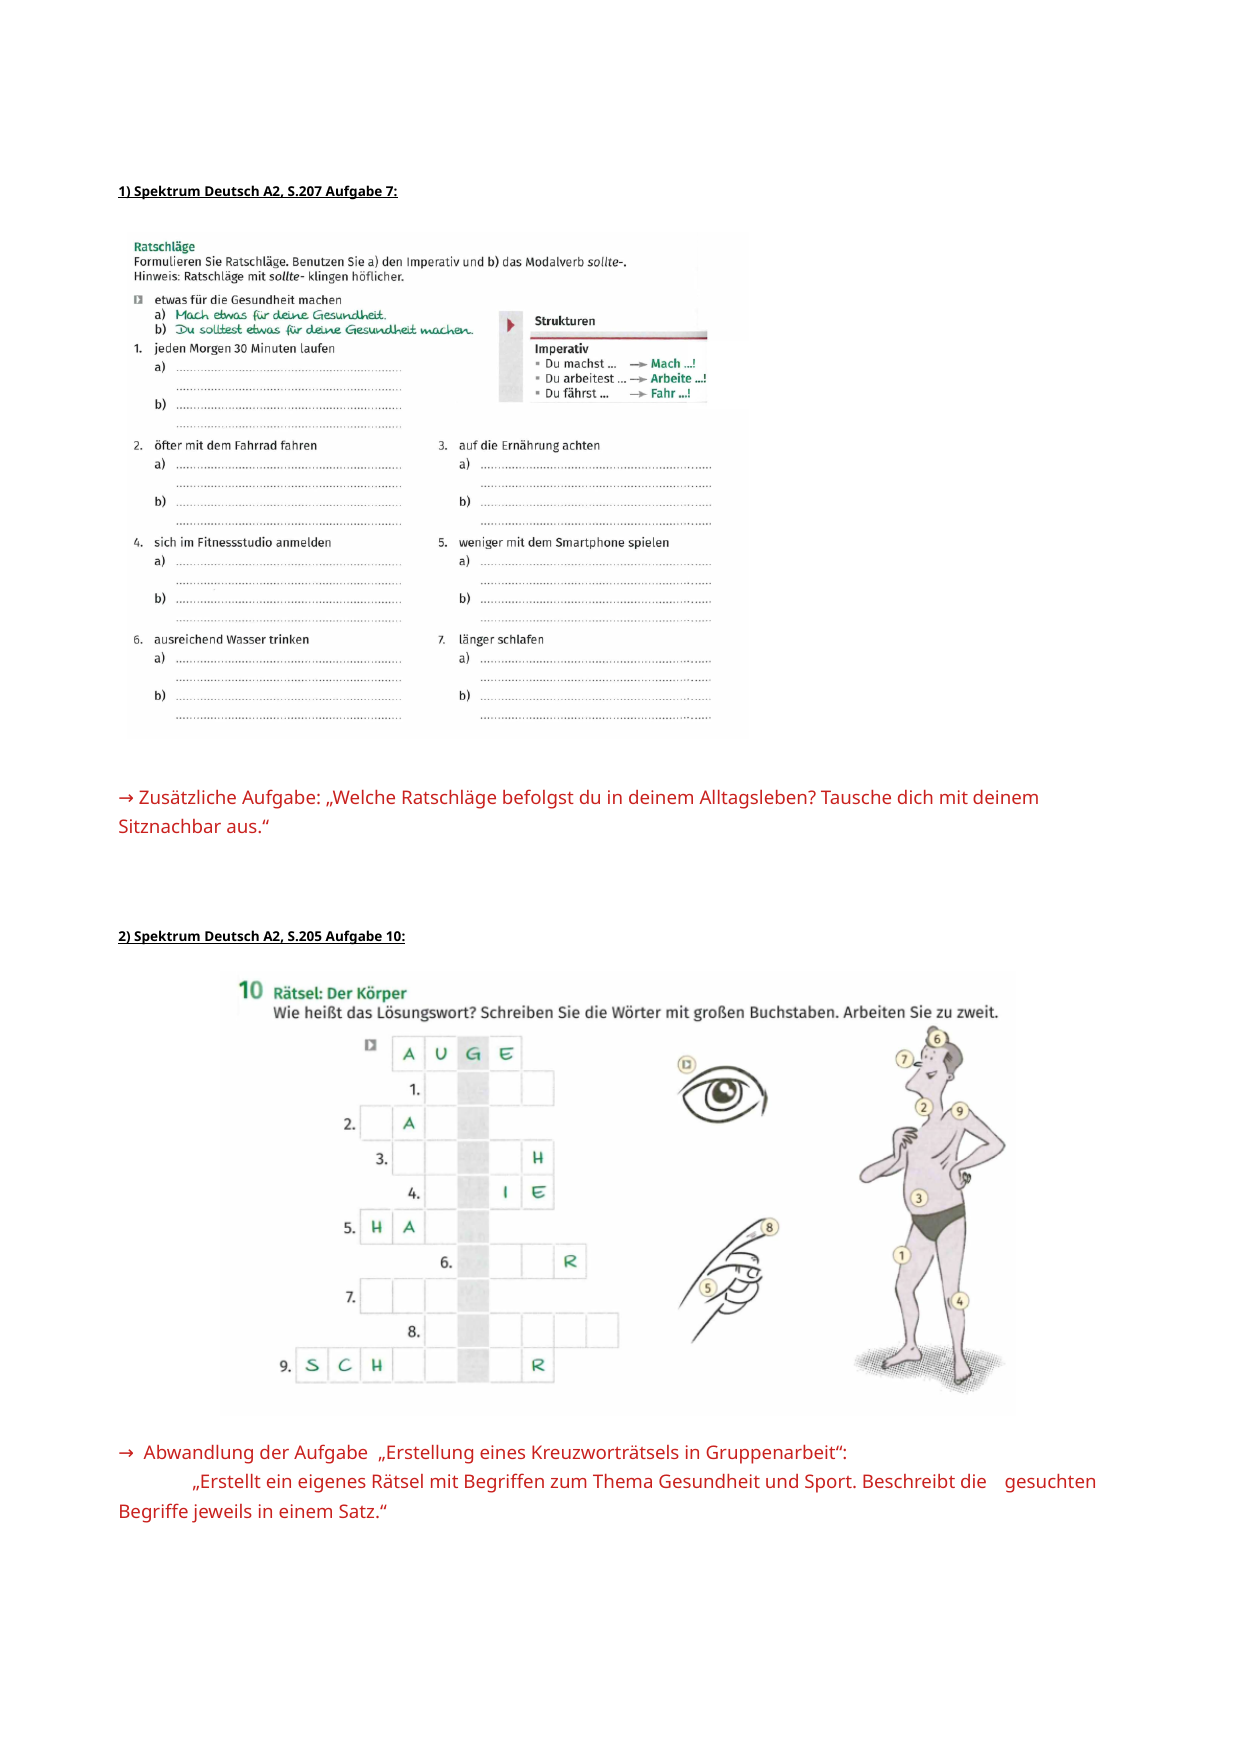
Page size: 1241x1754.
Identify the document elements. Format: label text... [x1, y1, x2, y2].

text 1) Spektrum Deutsch A2, S.207 Aufgabe 7: [118, 182, 1122, 200]
text → Abwandlung der Aufgabe „Erstellung eines Kreuzworträtsels in Gruppenarbeit“: [118, 1439, 1122, 1465]
text 2) Spektrum Deutsch A2, S.205 Aufgabe 10: [118, 927, 1122, 946]
picture [127, 232, 749, 739]
text „Erstellt ein eigenes Rätsel mit Begriffen zum Thema Gesundheit und Sport. Beschreibt die gesuchten Begriffe jeweils in einem Satz.“ [118, 1469, 1122, 1524]
picture [220, 971, 1017, 1416]
text → Zusätzliche Aufgabe: „Welche Ratschläge befolgst du in deinem Alltagsleben? Tausche dich mit deinem Sitznachbar aus.“ [118, 784, 1122, 839]
